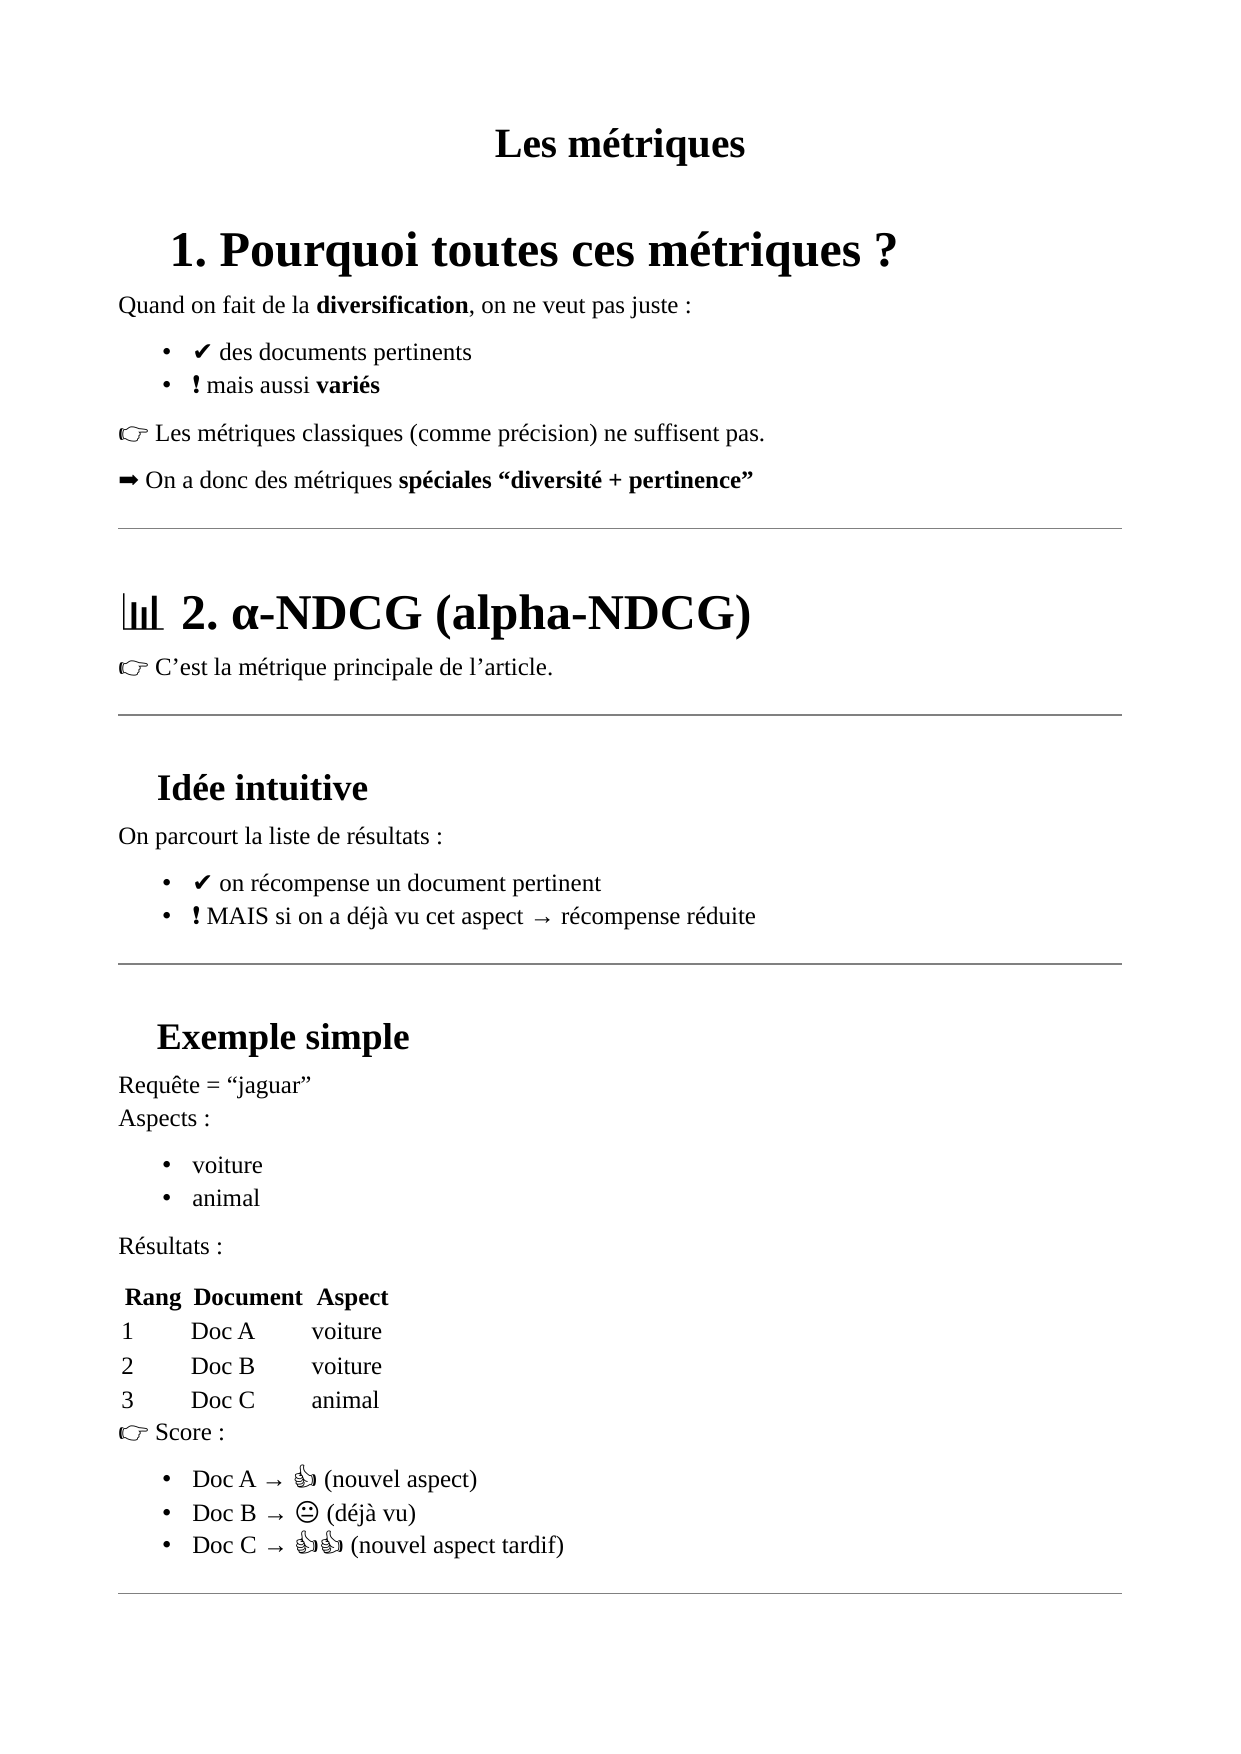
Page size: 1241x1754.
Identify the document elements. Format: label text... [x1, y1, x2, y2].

text 👉 C’est la métrique principale de l’article. [118, 652, 1122, 681]
text Résultats : [118, 1231, 1122, 1260]
text Les métriques [118, 118, 1122, 166]
table_cell 2 [118, 1348, 188, 1382]
subtitle 🧠 Exemple simple [118, 1014, 1122, 1057]
table_cell animal [309, 1383, 396, 1417]
list ❗ MAIS si on a déjà vu cet aspect → récompense réduite [162, 901, 1122, 930]
table_header Rang [118, 1279, 188, 1313]
text On parcourt la liste de résultats : [118, 821, 1122, 849]
text Requête = “jaguar” Aspects : [118, 1070, 1122, 1132]
list Doc C → 👍👍 (nouvel aspect tardif) [162, 1531, 1122, 1559]
list voiture [162, 1150, 1122, 1179]
table_cell Doc C [188, 1383, 308, 1417]
list Doc A → 👍 (nouvel aspect) [162, 1464, 1122, 1493]
list ✔️ des documents pertinents [162, 337, 1122, 366]
subtitle 🧪 1. Pourquoi toutes ces métriques ? [118, 220, 1122, 277]
table_cell Doc B [188, 1348, 308, 1382]
table_cell voiture [309, 1348, 396, 1382]
table_header Document [188, 1279, 308, 1313]
subtitle 💡 Idée intuitive [118, 765, 1122, 808]
text ➡️ On a donc des métriques spéciales “diversité + pertinence” [118, 466, 1122, 494]
text 👉 Score : [118, 1417, 1122, 1446]
table_cell 3 [118, 1383, 188, 1417]
table_cell voiture [309, 1313, 396, 1348]
list Doc B → 😐 (déjà vu) [162, 1498, 1122, 1526]
table_header Aspect [309, 1279, 396, 1313]
table_cell 1 [118, 1313, 188, 1348]
list animal [162, 1183, 1122, 1212]
text Quand on fait de la diversification, on ne veut pas juste : [118, 290, 1122, 318]
list ❗ mais aussi variés [162, 370, 1122, 399]
list ✔️ on récompense un document pertinent [162, 868, 1122, 897]
text 👉 Les métriques classiques (comme précision) ne suffisent pas. [118, 418, 1122, 447]
subtitle 📊 2. α-NDCG (alpha-NDCG) [118, 582, 1122, 640]
table_cell Doc A [188, 1313, 308, 1348]
